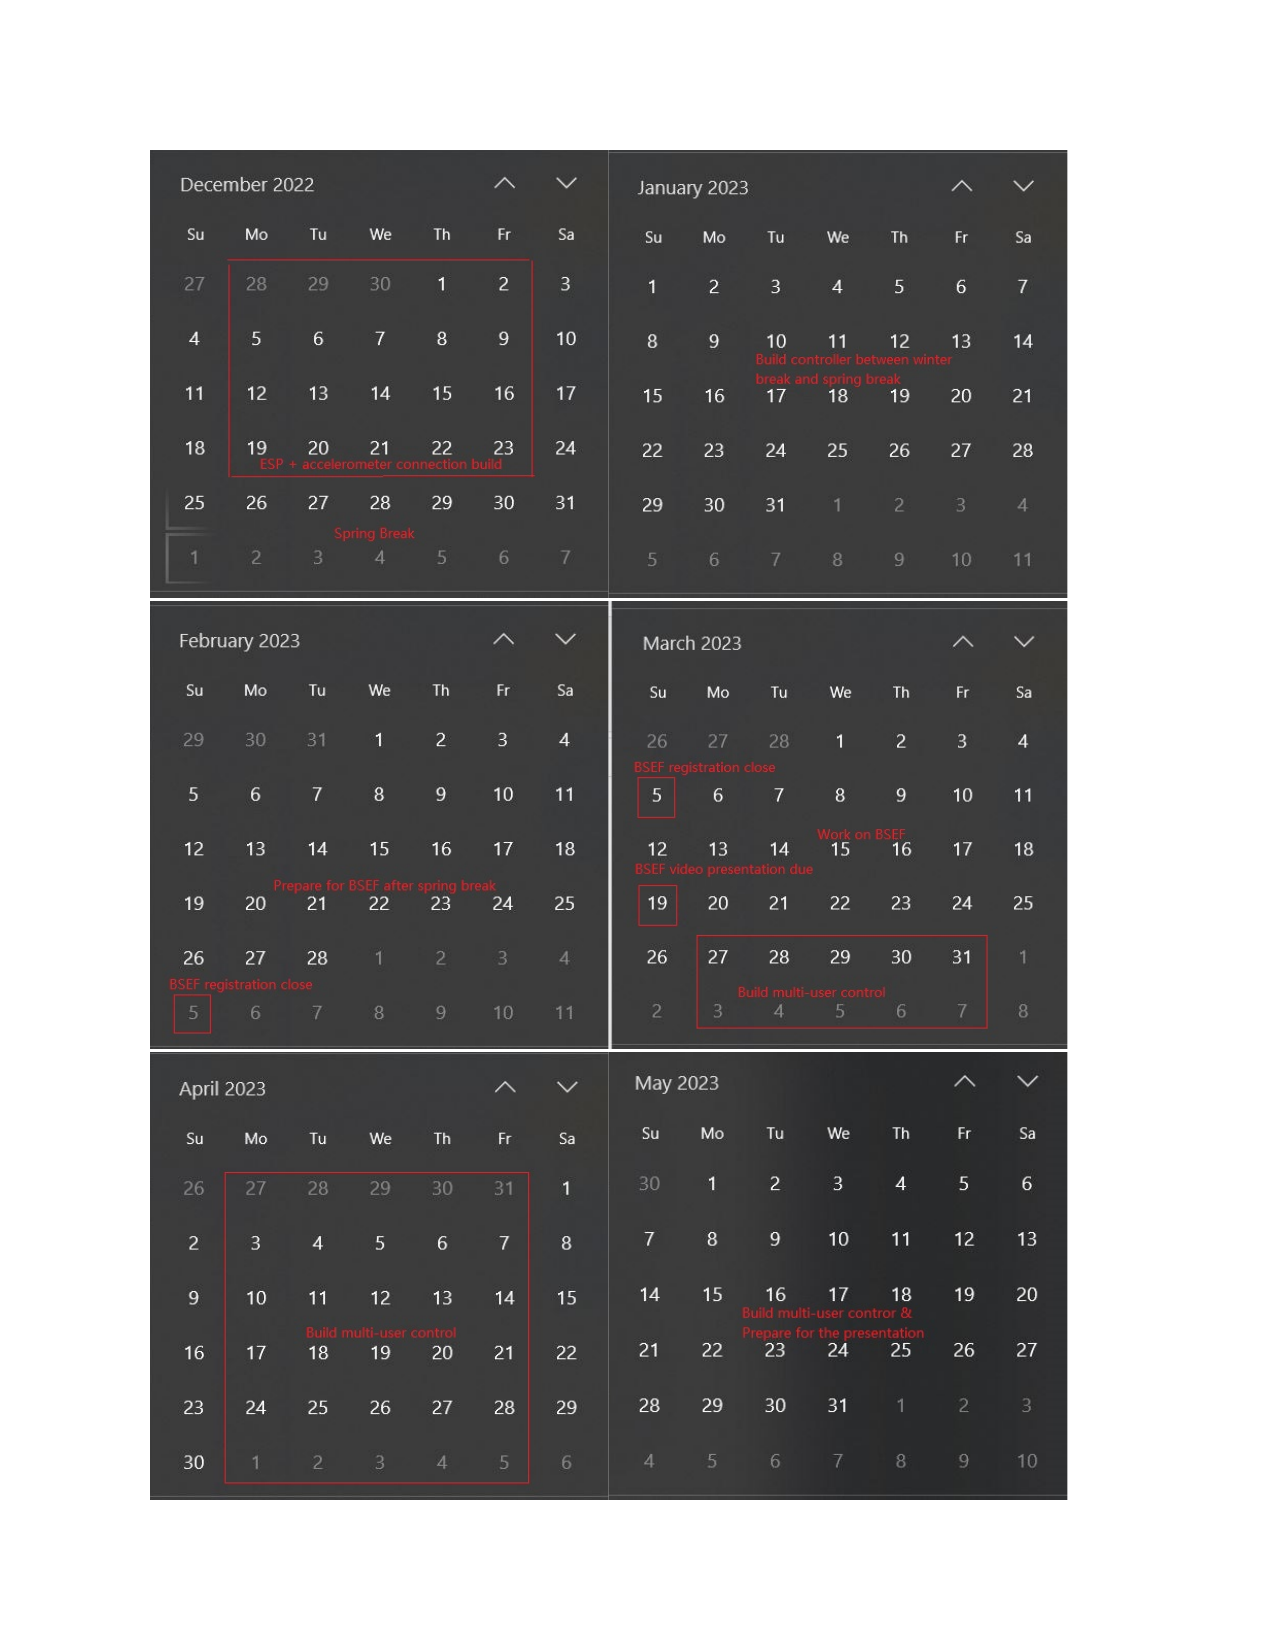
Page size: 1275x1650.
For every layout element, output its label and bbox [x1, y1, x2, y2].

picture [150, 150, 1068, 598]
picture [150, 1052, 1068, 1500]
picture [150, 601, 1068, 1049]
